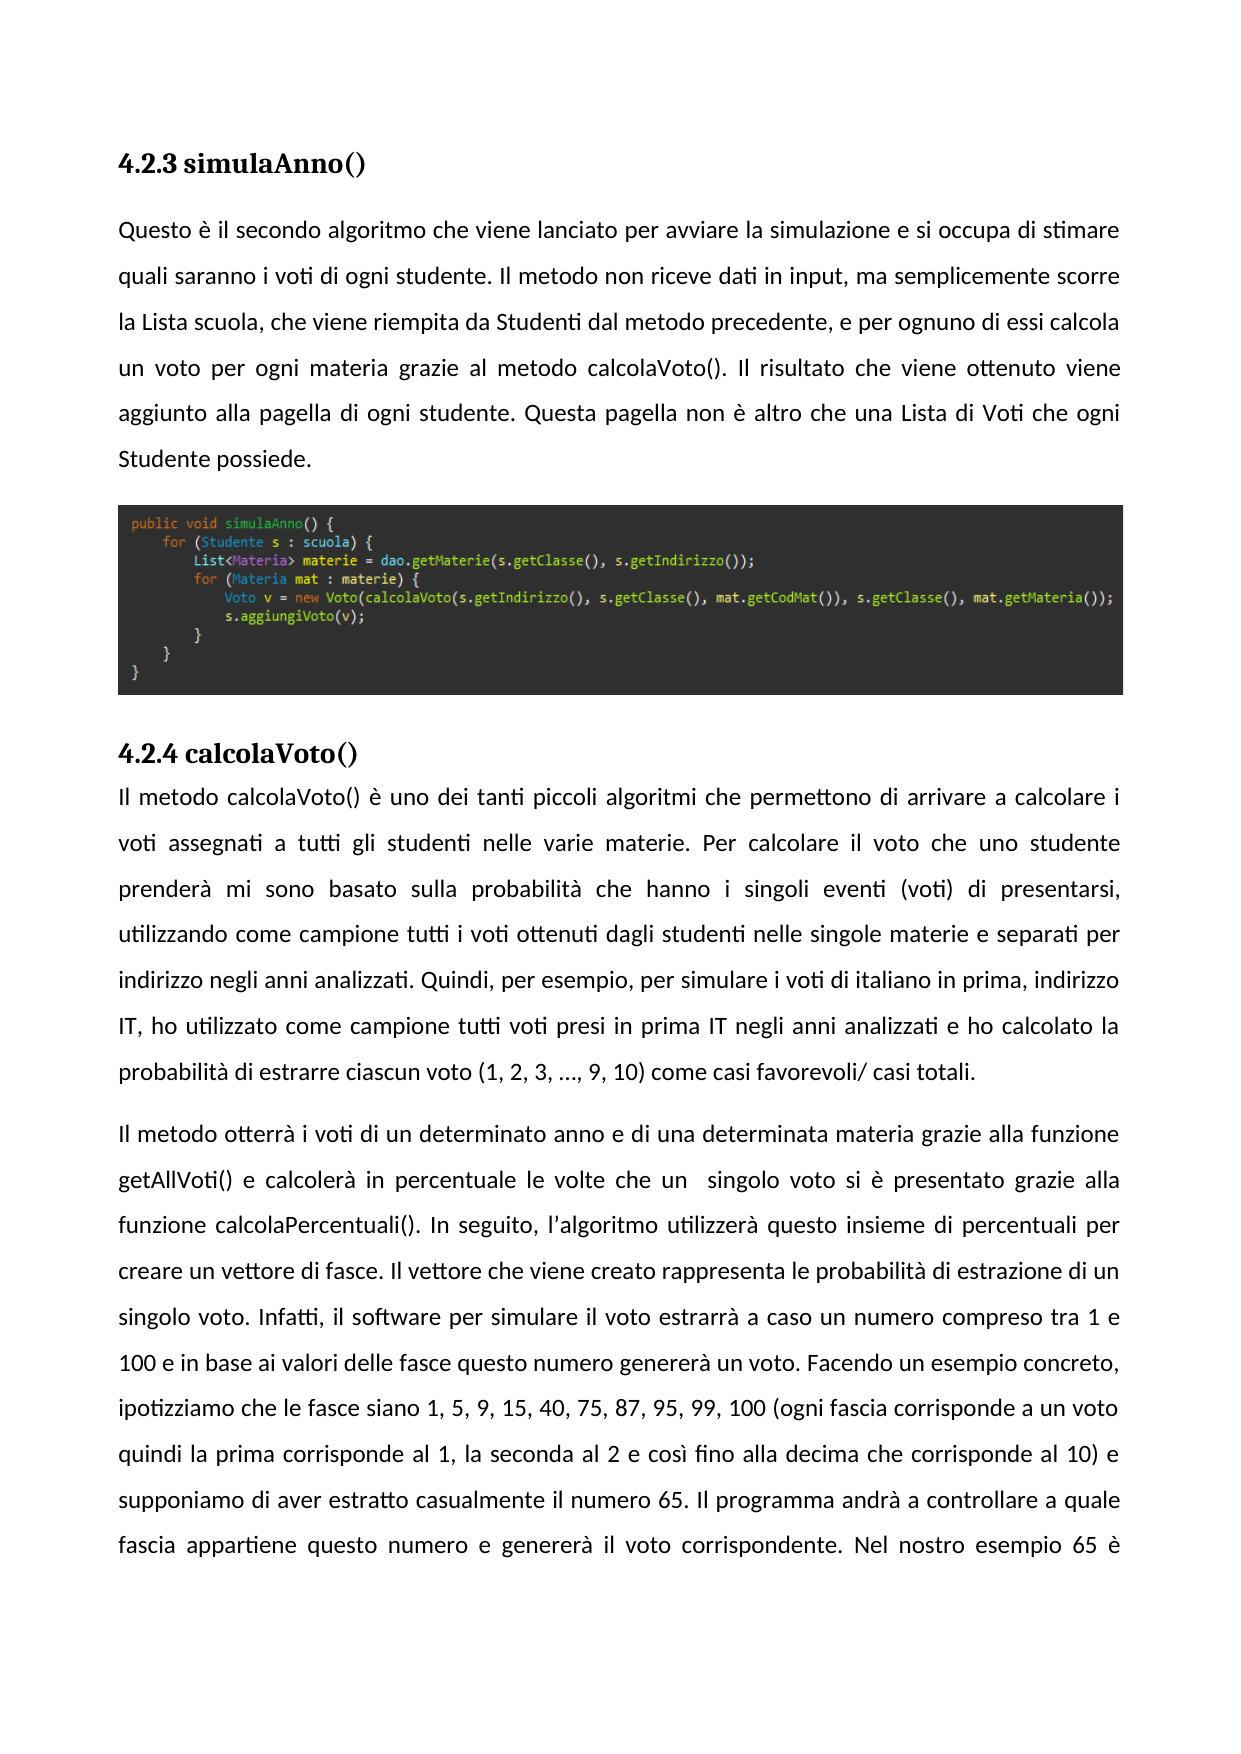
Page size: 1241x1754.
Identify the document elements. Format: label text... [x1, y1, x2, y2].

text Il metodo otterrà i voti di un determinato anno e di una determinata materia grazie alla funzione getAllVoti() e calcolerà in percentuale le volte che un singolo voto si è presentato grazie alla funzione calcolaPercentuali(). In seguito, l’algoritmo utilizzerà questo insieme di percentuali per creare un vettore di fasce. Il vettore che viene creato rappresenta le probabilità di estrazione di un singolo voto. Infatti, il software per simulare il voto estrarrà a caso un numero compreso tra 1 e 100 e in base ai valori delle fasce questo numero genererà un voto. Facendo un esempio concreto, ipotizziamo che le fasce siano 1, 5, 9, 15, 40, 75, 87, 95, 99, 100 (ogni fascia corrisponde a un voto quindi la prima corrisponde al 1, la seconda al 2 e così fino alla decima che corrisponde al 10) e supponiamo di aver estratto casualmente il numero 65. Il programma andrà a controllare a quale fascia appartiene questo numero e genererà il voto corrispondente. Nel nostro esempio 65 è [118, 1118, 1122, 1560]
text 4.2.3 simulaAnno() [118, 148, 1122, 181]
text Questo è il secondo algoritmo che viene lanciato per avviare la simulazione e si occupa di stimare quali saranno i voti di ogni studente. Il metodo non riceve dati in input, ma semplicemente scorre la Lista scuola, che viene riempita da Studenti dal metodo precedente, e per ognuno di essi calcola un voto per ogni materia grazie al metodo calcolaVoto(). Il risultato che viene ottenuto viene aggiunto alla pagella di ogni studente. Questa pagella non è altro che una Lista di Voti che ogni Studente possiede. [118, 214, 1122, 474]
text Il metodo calcolaVoto() è uno dei tanti piccoli algoritmi che permettono di arrivare a calcolare i voti assegnati a tutti gli studenti nelle varie materie. Per calcolare il voto che uno studente prenderà mi sono basato sulla probabilità che hanno i singoli eventi (voti) di presentarsi, utilizzando come campione tutti i voti ottenuti dagli studenti nelle singole materie e separati per indirizzo negli anni analizzati. Quindi, per esempio, per simulare i voti di italiano in prima, indirizzo IT, ho utilizzato come campione tutti voti presi in prima IT negli anni analizzati e ho calcolato la probabilità di estrarre ciascun voto (1, 2, 3, …, 9, 10) come casi favorevoli/ casi totali. [118, 781, 1122, 1086]
subtitle 4.2.4 calcolaVoto() [118, 737, 1122, 771]
